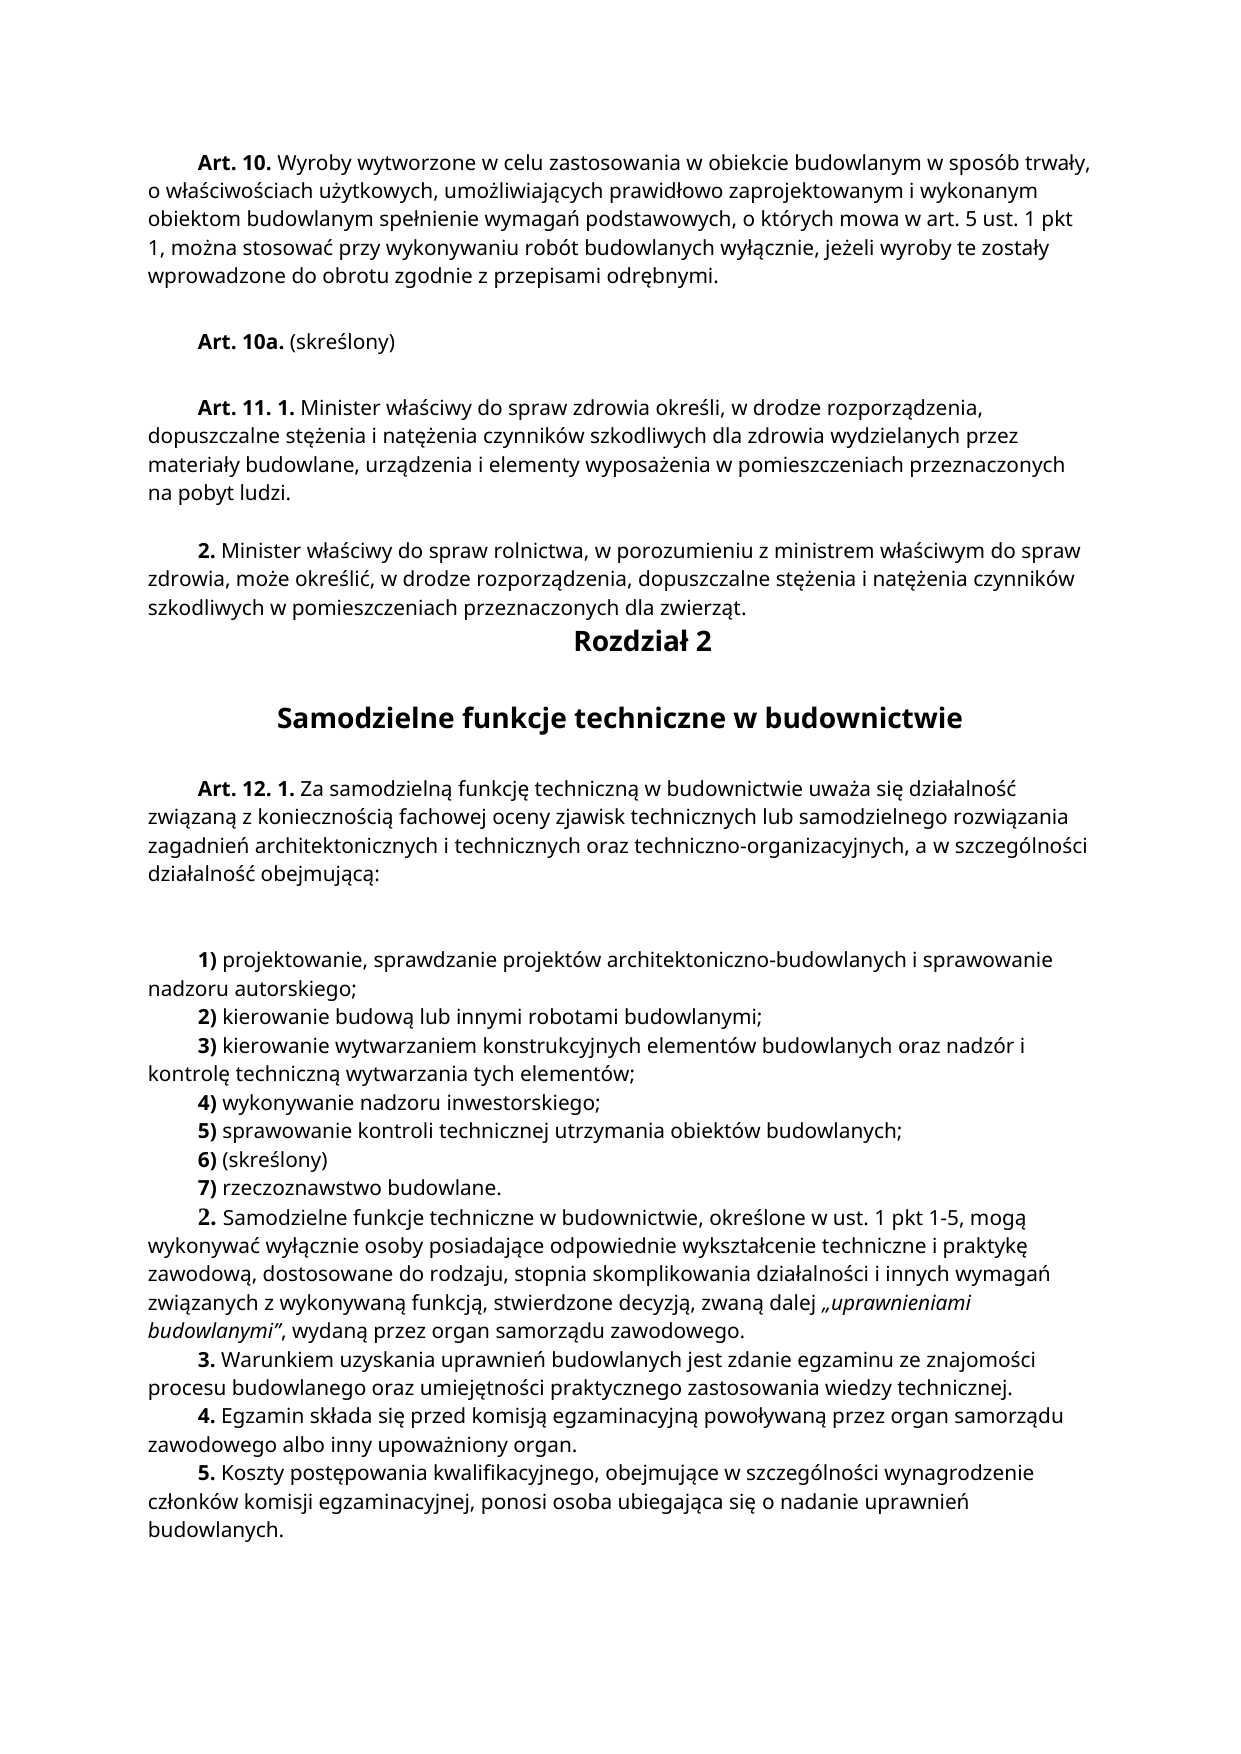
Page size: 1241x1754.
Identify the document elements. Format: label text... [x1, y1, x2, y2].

text 1) projektowanie, sprawdzanie projektów architektoniczno-budowlanych i sprawowanie nadzoru autorskiego; [148, 946, 1093, 1002]
text Art. 12. 1. Za samodzielną funkcję techniczną w budownictwie uważa się działalność związaną z koniecznością fachowej oceny zjawisk technicznych lub samodzielnego rozwiązania zagadnień architektonicznych i technicznych oraz techniczno-organizacyjnych, a w szczególności działalność obejmującą: [148, 774, 1093, 916]
text 5) sprawowanie kontroli technicznej utrzymania obiektów budowlanych; [148, 1116, 1093, 1145]
text Rozdział 2 [148, 621, 1093, 660]
text 3) kierowanie wytwarzaniem konstrukcyjnych elementów budowlanych oraz nadzór i kontrolę techniczną wytwarzania tych elementów; [148, 1031, 1093, 1088]
text 2. Samodzielne funkcje techniczne w budownictwie, określone w ust. 1 pkt 1-5, mogą wykonywać wyłącznie osoby posiadające odpowiednie wykształcenie techniczne i praktykę zawodową, dostosowane do rodzaju, stopnia skomplikowania działalności i innych wymagań związanych z wykonywaną funkcją, stwierdzone decyzją, zwaną dalej „uprawnieniami budowlanymi”, wydaną przez organ samorządu zawodowego. [148, 1202, 1093, 1345]
text 6) (skreślony) [148, 1145, 1093, 1173]
text Art. 10. Wyroby wytworzone w celu zastosowania w obiekcie budowlanym w sposób trwały, o właściwościach użytkowych, umożliwiających prawidłowo zaprojektowanym i wykonanym obiektom budowlanym spełnienie wymagań podstawowych, o których mowa w art. 5 ust. 1 pkt 1, można stosować przy wykonywaniu robót budowlanych wyłącznie, jeżeli wyroby te zostały wprowadzone do obrotu zgodnie z przepisami odrębnymi. [148, 148, 1093, 290]
text 2. Minister właściwy do spraw rolnictwa, w porozumieniu z ministrem właściwym do spraw zdrowia, może określić, w drodze rozporządzenia, dopuszczalne stężenia i natężenia czynników szkodliwych w pomieszczeniach przeznaczonych dla zwierząt. [148, 536, 1093, 621]
text Samodzielne funkcje techniczne w budownictwie [148, 660, 1093, 736]
text Art. 10a. (skreślony) [148, 327, 1093, 356]
text 3. Warunkiem uzyskania uprawnień budowlanych jest zdanie egzaminu ze znajomości procesu budowlanego oraz umiejętności praktycznego zastosowania wiedzy technicznej. [148, 1345, 1093, 1402]
text 4) wykonywanie nadzoru inwestorskiego; [148, 1088, 1093, 1116]
text 2) kierowanie budową lub innymi robotami budowlanymi; [148, 1002, 1093, 1031]
text 5. Koszty postępowania kwalifikacyjnego, obejmujące w szczególności wynagrodzenie członków komisji egzaminacyjnej, ponosi osoba ubiegająca się o nadanie uprawnień budowlanych. [148, 1458, 1093, 1544]
text Art. 11. 1. Minister właściwy do spraw zdrowia określi, w drodze rozporządzenia, dopuszczalne stężenia i natężenia czynników szkodliwych dla zdrowia wydzielanych przez materiały budowlane, urządzenia i elementy wyposażenia w pomieszczeniach przeznaczonych na pobyt ludzi. [148, 393, 1093, 507]
text 7) rzeczoznawstwo budowlane. [148, 1173, 1093, 1202]
text 4. Egzamin składa się przed komisją egzaminacyjną powoływaną przez organ samorządu zawodowego albo inny upoważniony organ. [148, 1402, 1093, 1458]
